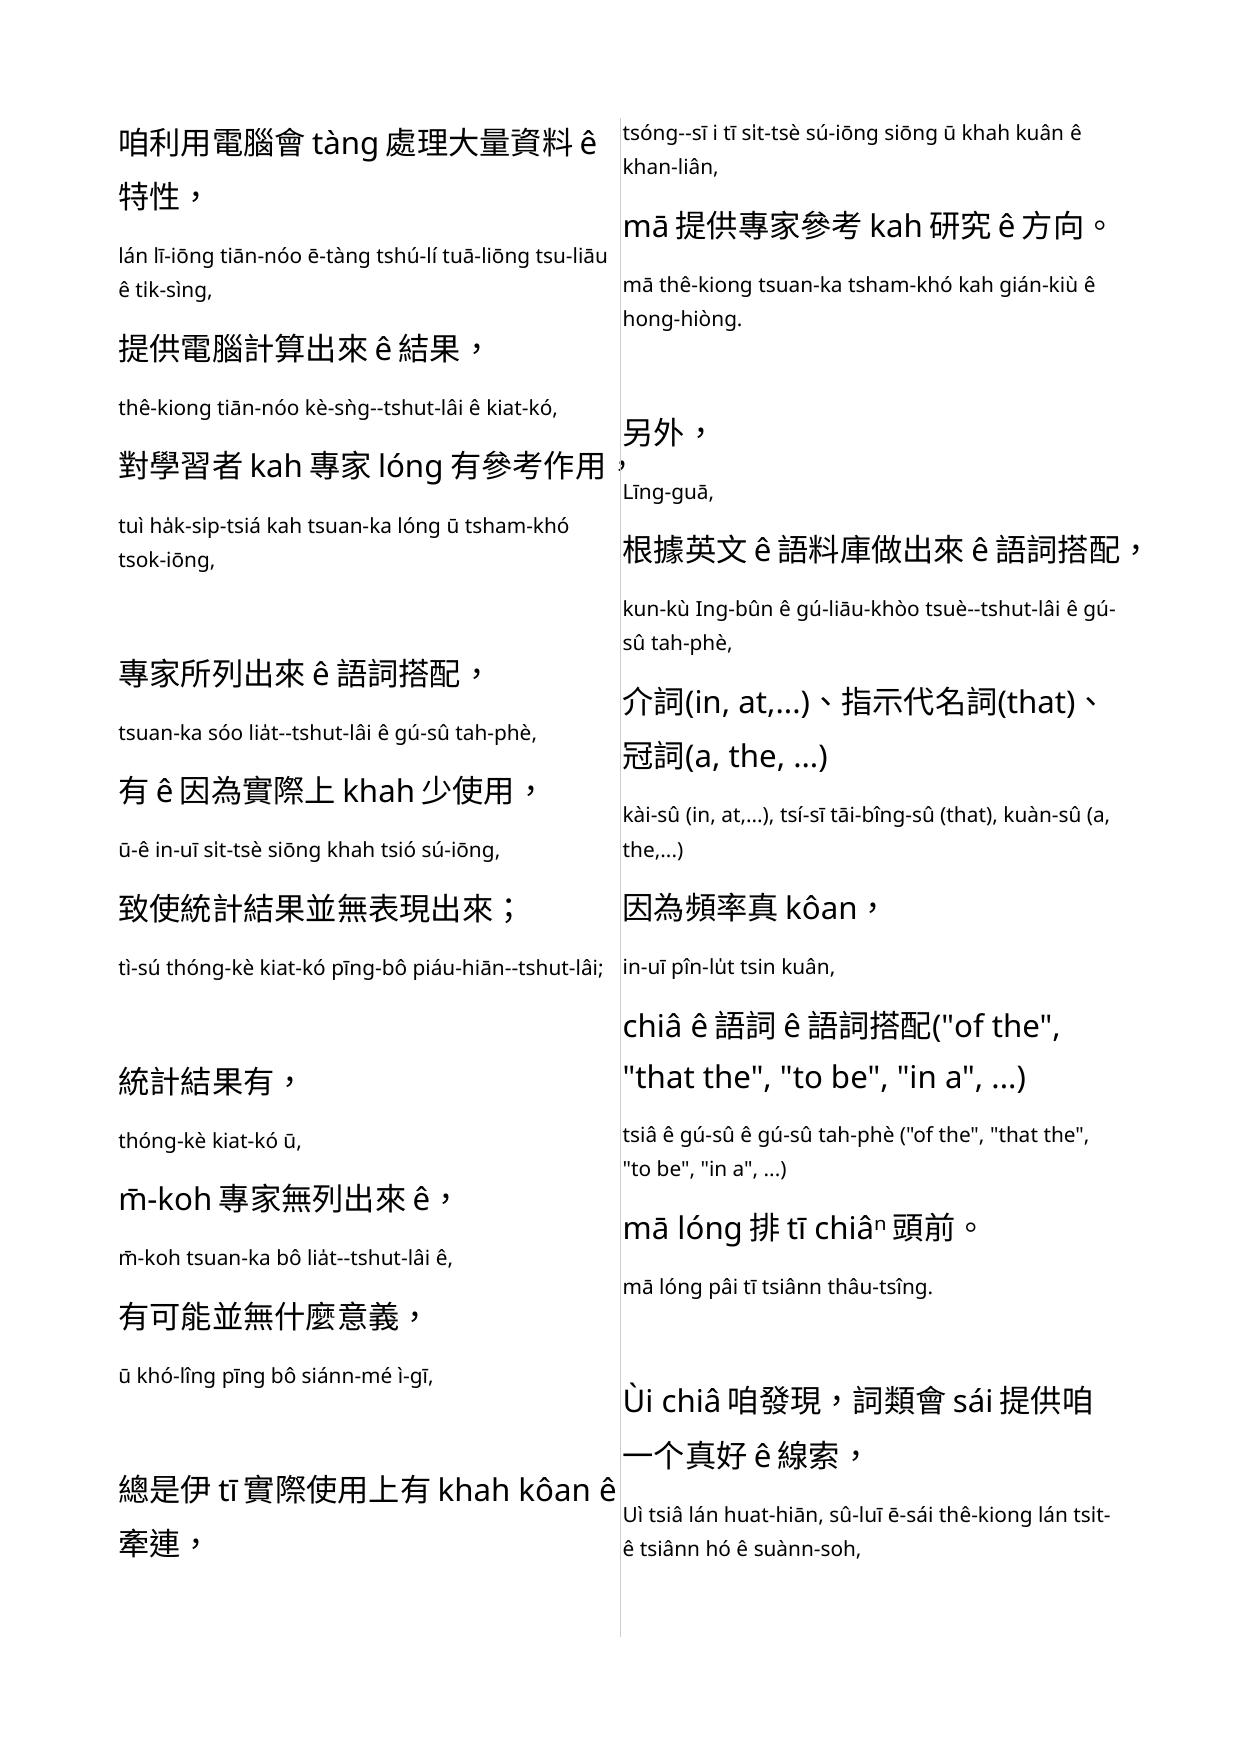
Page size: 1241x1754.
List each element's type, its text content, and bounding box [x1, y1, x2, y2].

text 因為頻率真kôan， [622, 883, 1122, 929]
text mā lóng排tī chiâⁿ頭前。 [622, 1203, 1122, 1249]
text 有ê因為實際上khah少使用， [118, 767, 618, 812]
text 總是伊tī實際使用上有khah kôan ê牽連， [118, 1465, 618, 1564]
text chiâ ê語詞ê語詞搭配("of the", "that the", "to be", "in a", ...) [622, 1001, 1122, 1097]
text Uì tsiâ lán huat-hiān, sû-luī ē-sái thê-kiong lán tsi̍t-ê tsiânn hó ê suànn-soh, [622, 1500, 1122, 1562]
text Līng-guā, [622, 477, 1122, 505]
text ū khó-lîng pīng bô siánn-mé ì-gī, [118, 1361, 618, 1389]
text ū-ê in-uī si̍t-tsè siōng khah tsió sú-iōng, [118, 836, 618, 864]
text 專家所列出來ê語詞搭配， [118, 649, 618, 694]
text tì-sú thóng-kè kiat-kó pīng-bô piáu-hiān--tshut-lâi; [118, 953, 618, 981]
text lán lī-iōng tiān-nóo ē-tàng tshú-lí tuā-liōng tsu-liāu ê ti̍k-sìng, [118, 241, 618, 304]
text Ùi chiâ咱發現，詞類會sái提供咱一个真好ê線索， [622, 1376, 1122, 1476]
text thóng-kè kiat-kó ū, [118, 1126, 618, 1154]
text tuì ha̍k-si̍p-tsiá kah tsuan-ka lóng ū tsham-khó tsok-iōng, [118, 511, 618, 573]
text 統計結果有， [118, 1057, 618, 1102]
text mā lóng pâi tī tsiânn thâu-tsîng. [622, 1272, 1122, 1301]
text mā提供專家參考kah研究ê方向。 [622, 201, 1122, 246]
text m̄-koh tsuan-ka bô lia̍t--tshut-lâi ê, [118, 1243, 618, 1272]
text 根據英文ê語料庫做出來ê語詞搭配， [622, 525, 1122, 571]
text 介詞(in, at,...)、指示代名詞(that)、冠詞(a, the, ...) [622, 677, 1122, 777]
text thê-kiong tiān-nóo kè-sǹg--tshut-lâi ê kiat-kó, [118, 393, 618, 421]
text in-uī pîn-lu̍t tsin kuân, [622, 952, 1122, 981]
text tsóng--sī i tī si̍t-tsè sú-iōng siōng ū khah kuân ê khan-liân, [622, 118, 1122, 181]
text 另外， [622, 408, 1122, 453]
text kài-sû (in, at,...), tsí-sī tāi-bîng-sû (that), kuàn-sû (a, the,...) [622, 801, 1122, 863]
text mā thê-kiong tsuan-ka tsham-khó kah gián-kiù ê hong-hiòng. [622, 270, 1122, 332]
text m̄-koh專家無列出來ê， [118, 1174, 618, 1220]
text kun-kù Ing-bûn ê gú-liāu-khòo tsuè--tshut-lâi ê gú-sû tah-phè, [622, 594, 1122, 657]
text 咱利用電腦會tàng處理大量資料ê特性， [118, 118, 618, 218]
text 有可能並無什麼意義， [118, 1292, 618, 1337]
text tsiâ ê gú-sû ê gú-sû tah-phè ("of the", "that the", "to be", "in a", ...) [622, 1121, 1122, 1183]
text 致使統計結果並無表現出來； [118, 884, 618, 929]
text 提供電腦計算出來ê結果， [118, 324, 618, 369]
text 對學習者kah專家lóng有參考作用， [118, 442, 618, 487]
text tsuan-ka sóo lia̍t--tshut-lâi ê gú-sû tah-phè, [118, 718, 618, 746]
